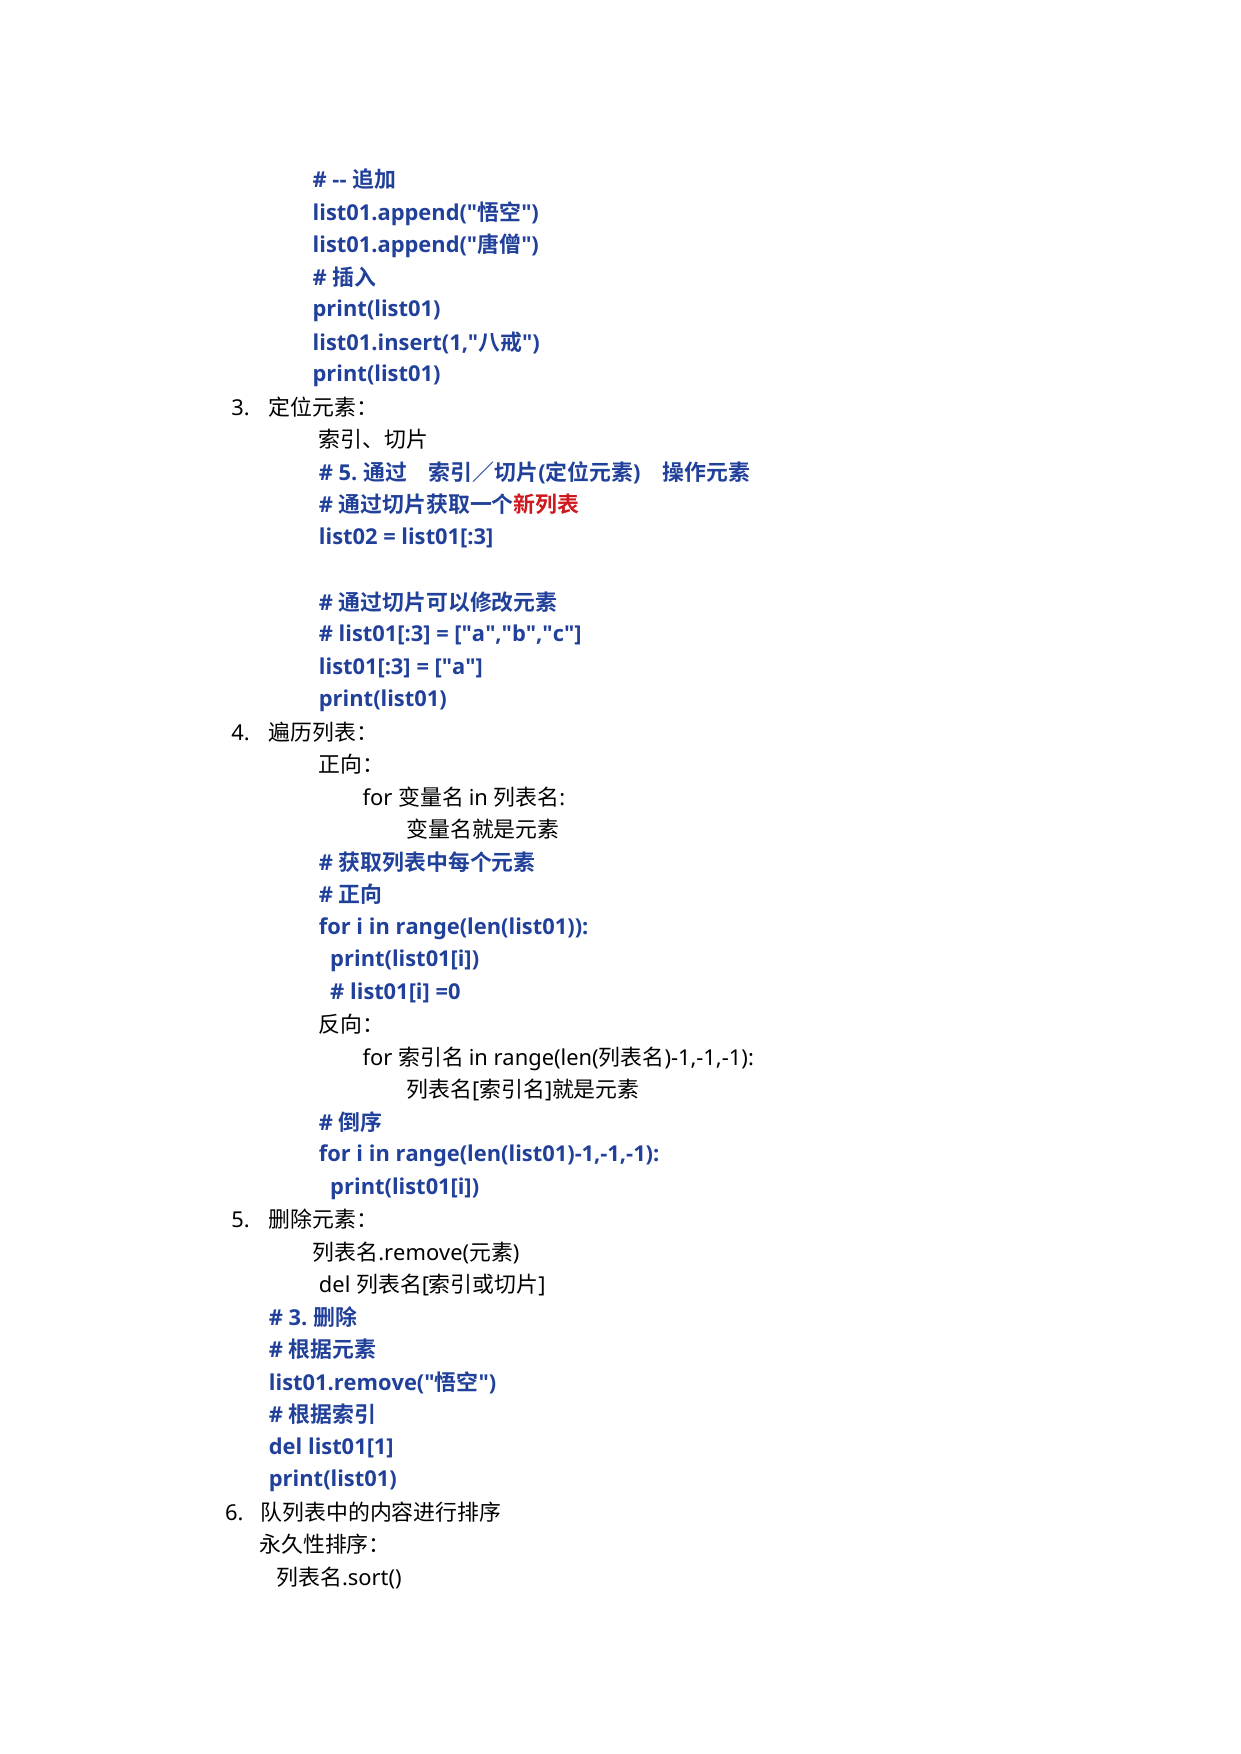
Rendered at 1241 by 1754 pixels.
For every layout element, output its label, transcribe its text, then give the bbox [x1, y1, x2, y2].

text # 正向 [275, 877, 1053, 909]
text print(list01[i]) [275, 942, 1053, 974]
text # 获取列表中每个元素 [275, 844, 1053, 877]
text 6. 队列表中的内容进行排序 [225, 1494, 1053, 1527]
text # -- 追加 [269, 162, 1053, 194]
text print(list01[i]) [275, 1169, 1053, 1202]
text 正向： [231, 747, 1053, 779]
text list01.remove("悟空") [225, 1364, 1053, 1397]
text 索引、切片 [275, 422, 1053, 454]
text list01[:3] = ["a"] [275, 649, 1053, 682]
text # 根据元素 [225, 1332, 1053, 1364]
text print(list01) [225, 1462, 1053, 1494]
text # 插入 [269, 259, 1053, 292]
text list01.append("唐僧") [269, 227, 1053, 259]
list 定位元素： [231, 389, 1053, 422]
text print(list01) [275, 682, 1053, 714]
text # 3. 删除 [225, 1299, 1053, 1332]
text del 列表名[索引或切片] [225, 1267, 1053, 1299]
text for 变量名 in 列表名: [275, 779, 1053, 812]
list 删除元素： [231, 1202, 1053, 1234]
text print(list01) [269, 357, 1053, 389]
text # list01[:3] = ["a","b","c"] [275, 617, 1053, 649]
text 永久性排序： [225, 1527, 1053, 1559]
text # 通过切片获取一个新列表 [275, 487, 1053, 519]
text # 根据索引 [225, 1397, 1053, 1429]
text del list01[1] [225, 1429, 1053, 1462]
text for i in range(len(list01)): [275, 909, 1053, 942]
text list01.append("悟空") [269, 194, 1053, 227]
text 变量名就是元素 [275, 812, 1053, 844]
text # 通过切片可以修改元素 [275, 584, 1053, 617]
list 遍历列表： [231, 714, 1053, 747]
text for 索引名 in range(len(列表名)-1,-1,-1): [275, 1039, 1053, 1072]
text for i in range(len(list01)-1,-1,-1): [275, 1137, 1053, 1169]
text print(list01) [269, 292, 1053, 324]
text 列表名[索引名]就是元素 [275, 1072, 1053, 1104]
text 列表名.remove(元素) [269, 1234, 1053, 1267]
text 反向： [231, 1007, 1053, 1039]
text list02 = list01[:3] [275, 519, 1053, 552]
text # list01[i] =0 [275, 974, 1053, 1007]
text # 5. 通过 索引／切片(定位元素) 操作元素 [275, 454, 1053, 487]
text list01.insert(1,"八戒") [269, 324, 1053, 357]
text 列表名.sort() [225, 1559, 1053, 1592]
text # 倒序 [275, 1104, 1053, 1137]
